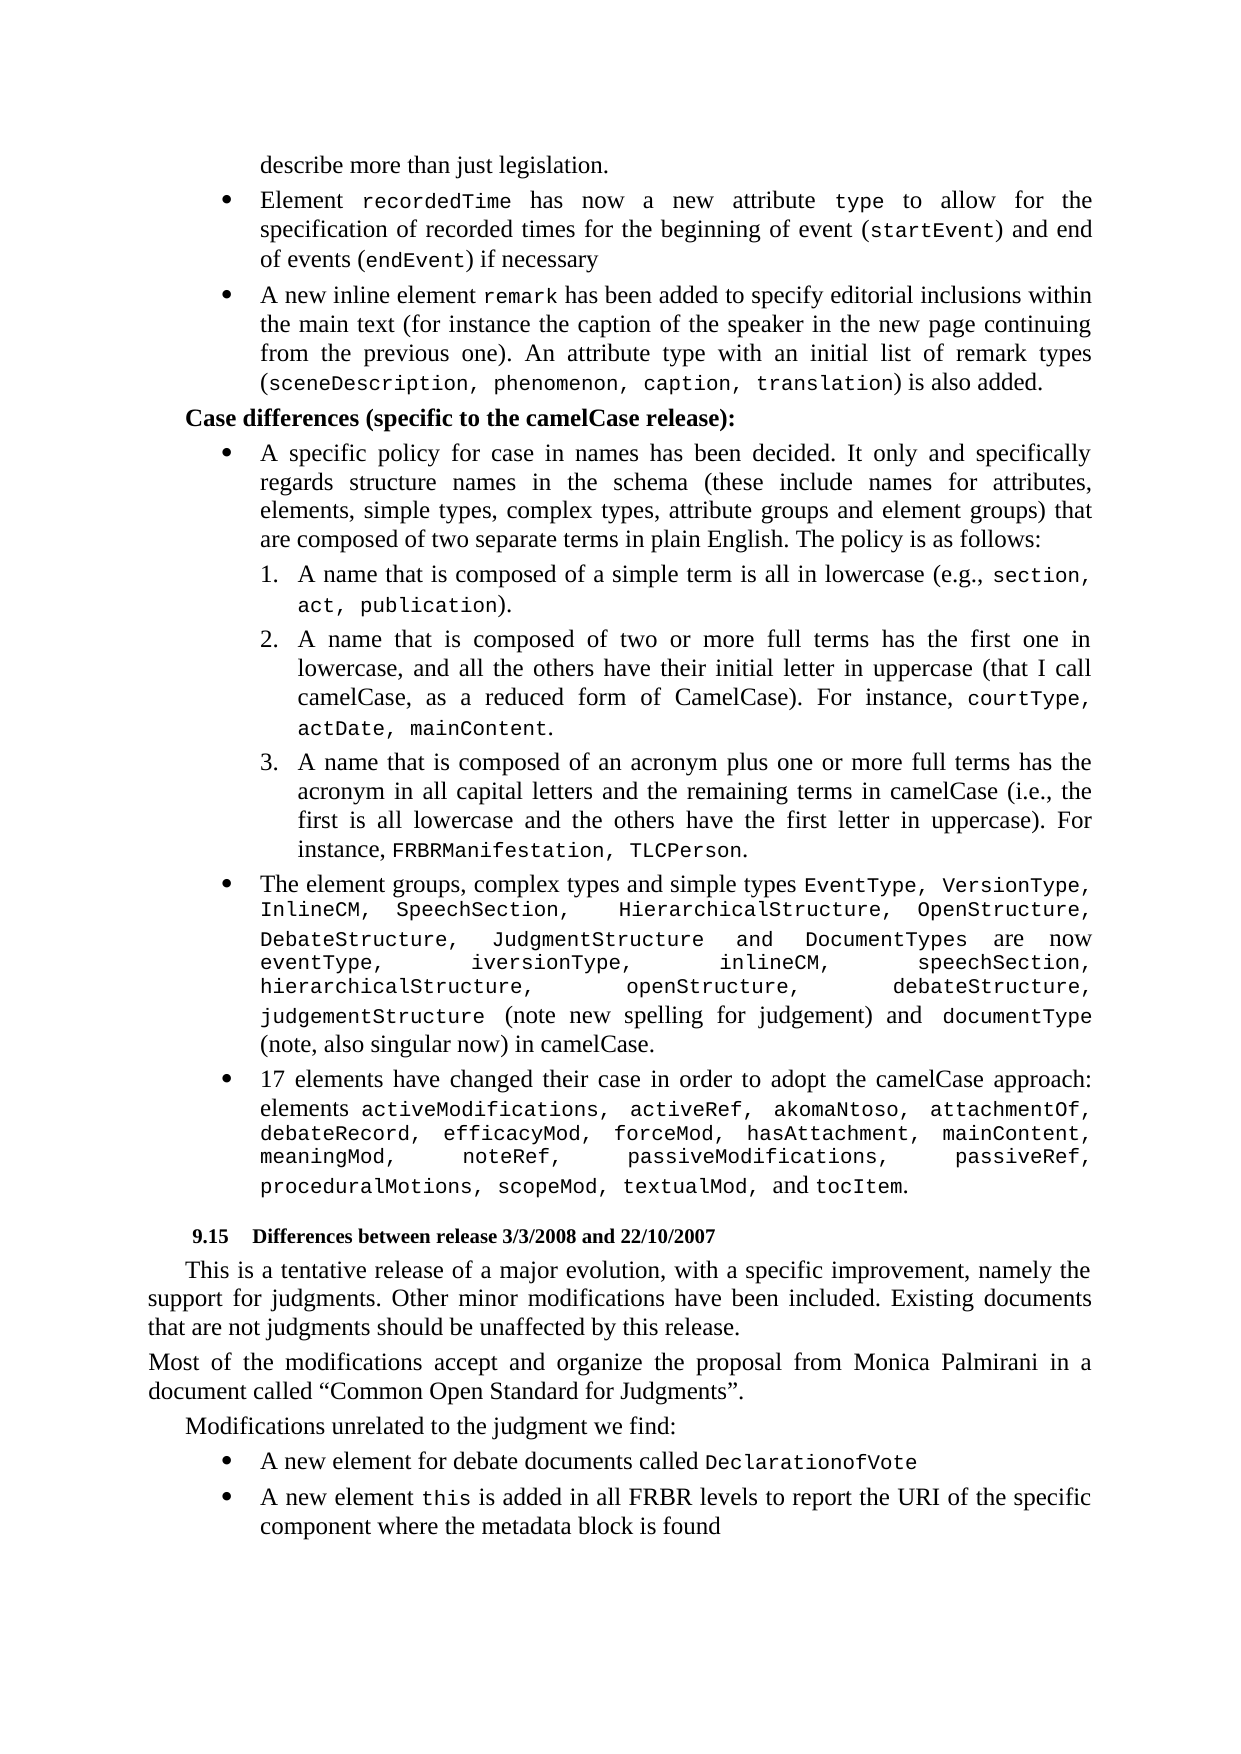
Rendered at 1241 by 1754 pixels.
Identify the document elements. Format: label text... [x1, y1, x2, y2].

list A new element this is added in all FRBR levels to report the URI of the specific component where the metadata block is found [222, 1482, 1092, 1540]
list 17 elements have changed their case in order to adopt the camelCase approach: elements activeModifications, activeRef, akomaNtoso, attachmentOf, debateRecord, efficacyMod, forceMod, hasAttachment, mainContent, meaningMod, noteRef, passiveModifications, passiveRef, proceduralMotions, scopeMod, textualMod, and tocItem. [222, 1064, 1092, 1199]
list A specific policy for case in names has been decided. It only and specifically regards structure names in the schema (these include names for attributes, elements, simple types, complex types, attribute groups and element groups) that are composed of two separate terms in plain English. The policy is as follows: [222, 438, 1092, 553]
list A name that is composed of two or more full terms has the first one in lowercase, and all the others have their initial letter in uppercase (that I call camelCase, as a reduced form of CamelCase). For instance, courtType, actDate, mainContent. [260, 624, 1092, 741]
list A name that is composed of an acronym plus one or more full terms has the acronym in all capital letters and the remaining terms in camelCase (i.e., the first is all lowercase and the others have the first letter in uppercase). For instance, FRBRManifestation, TLCPerson. [260, 747, 1092, 863]
list Element recordedTime has now a new attribute type to allow for the specification of recorded times for the beginning of event (startEvent) and end of events (endEvent) if necessary [222, 185, 1092, 274]
text Most of the modifications accept and organize the proposal from Monica Palmirani in a document called “Common Open Standard for Judgments”. [148, 1347, 1092, 1405]
list A name that is composed of a simple term is all in lowercase (e.g., section, act, publication). [260, 559, 1092, 618]
text Case differences (specific to the camelCase release): [185, 403, 1092, 432]
text This is a tentative release of a major evolution, with a specific improvement, namely the support for judgments. Other minor modifications have been included. Existing documents that are not judgments should be unaffected by this release. [148, 1255, 1092, 1341]
subtitle Differences between release 3/3/2008 and 22/10/2007 [192, 1224, 1092, 1248]
list A new inline element remark has been added to specify editorial inclusions within the main text (for instance the caption of the speaker in the new page continuing from the previous one). An attribute type with an initial list of remark types (sceneDescription, phenomenon, caption, translation) is also added. [222, 280, 1092, 397]
list A new element for debate documents called DeclarationofVote [222, 1446, 1092, 1476]
list describe more than just legislation. [222, 150, 1092, 179]
list The element groups, complex types and simple types EventType, VersionType, InlineCM, SpeechSection, HierarchicalStructure, OpenStructure, DebateStructure, JudgmentStructure and DocumentTypes are now eventType, iversionType, inlineCM, speechSection, hierarchicalStructure, openStructure, debateStructure, judgementStructure (note new spelling for judgement) and documentType (note, also singular now) in camelCase. [222, 869, 1092, 1058]
text Modifications unrelated to the judgment we find: [148, 1411, 1092, 1440]
